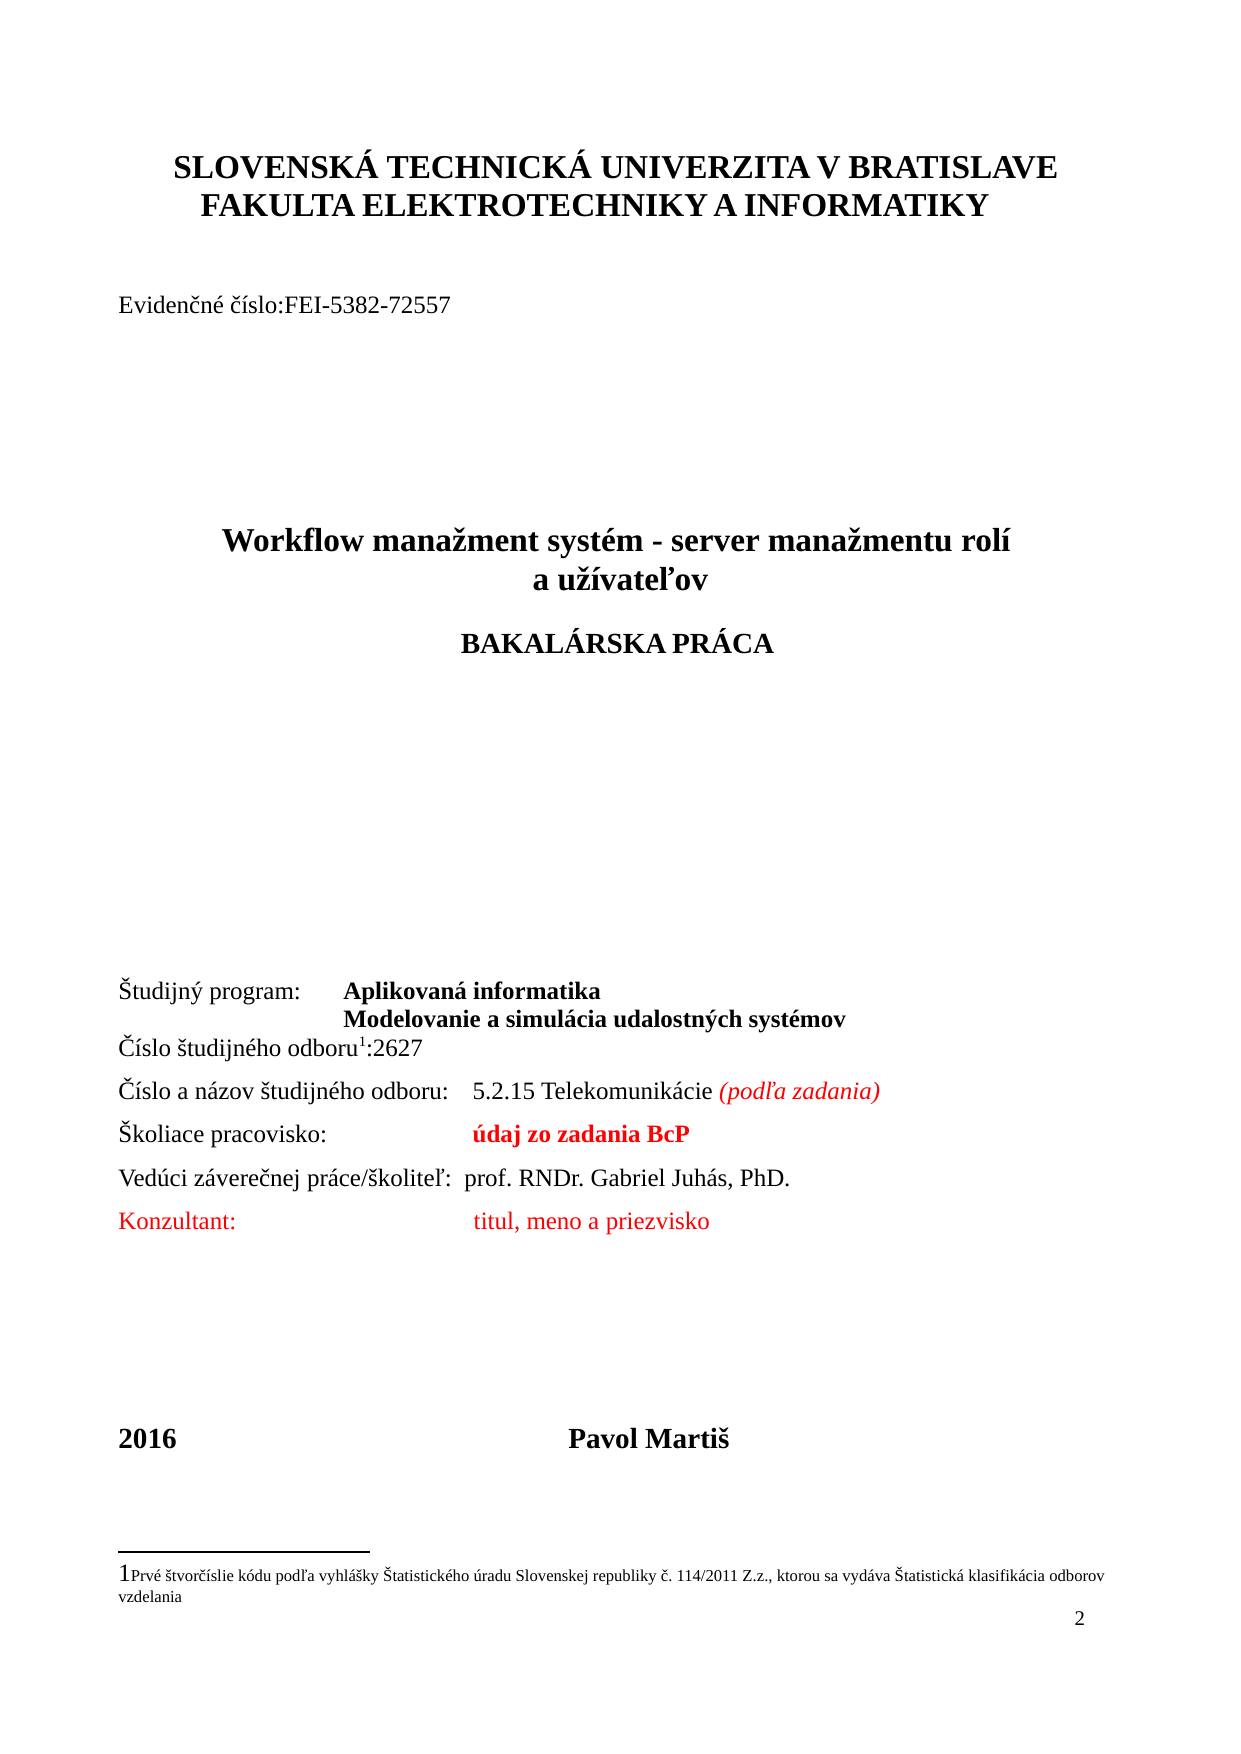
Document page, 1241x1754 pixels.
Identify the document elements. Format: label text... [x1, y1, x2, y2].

text a užívateľov [118, 559, 1122, 597]
text Študijný program: Aplikovaná informatika Modelovanie a simulácia udalostných systémov [118, 976, 1122, 1033]
text Konzultant: titul, meno a priezvisko [118, 1206, 1122, 1234]
text BAKALÁRSKA PRÁCA [118, 626, 1122, 659]
text Slovenská technická univerzita v bratislave [118, 147, 1122, 185]
text Vedúci záverečnej práce/školiteľ: prof. RNDr. Gabriel Juhás, PhD. [118, 1163, 1122, 1191]
text evidenčné číslo:FEI-5382-72557 [118, 291, 1122, 319]
text Prvé štvorčíslie kódu podľa vyhlášky Štatistického úradu Slovenskej republiky č. 114/2011 Z.z., ktorou sa vydáva Štatistická klasifikácia odborov vzdelania [118, 1558, 1122, 1606]
text Číslo a názov študijného odboru: 5.2.15 Telekomunikácie (podľa zadania) [118, 1076, 1122, 1105]
text 2016 Pavol Martiš [118, 1421, 1122, 1455]
text Školiace pracovisko: údaj zo zadania BcP [118, 1119, 1122, 1148]
text Workflow manažment systém - server manažmentu rolí [118, 521, 1122, 559]
text Číslo študijného odboru:2627 [118, 1033, 1122, 1062]
text FAKULTA ELEKTROTECHNIKY A INFORMATIKY [118, 185, 1122, 223]
